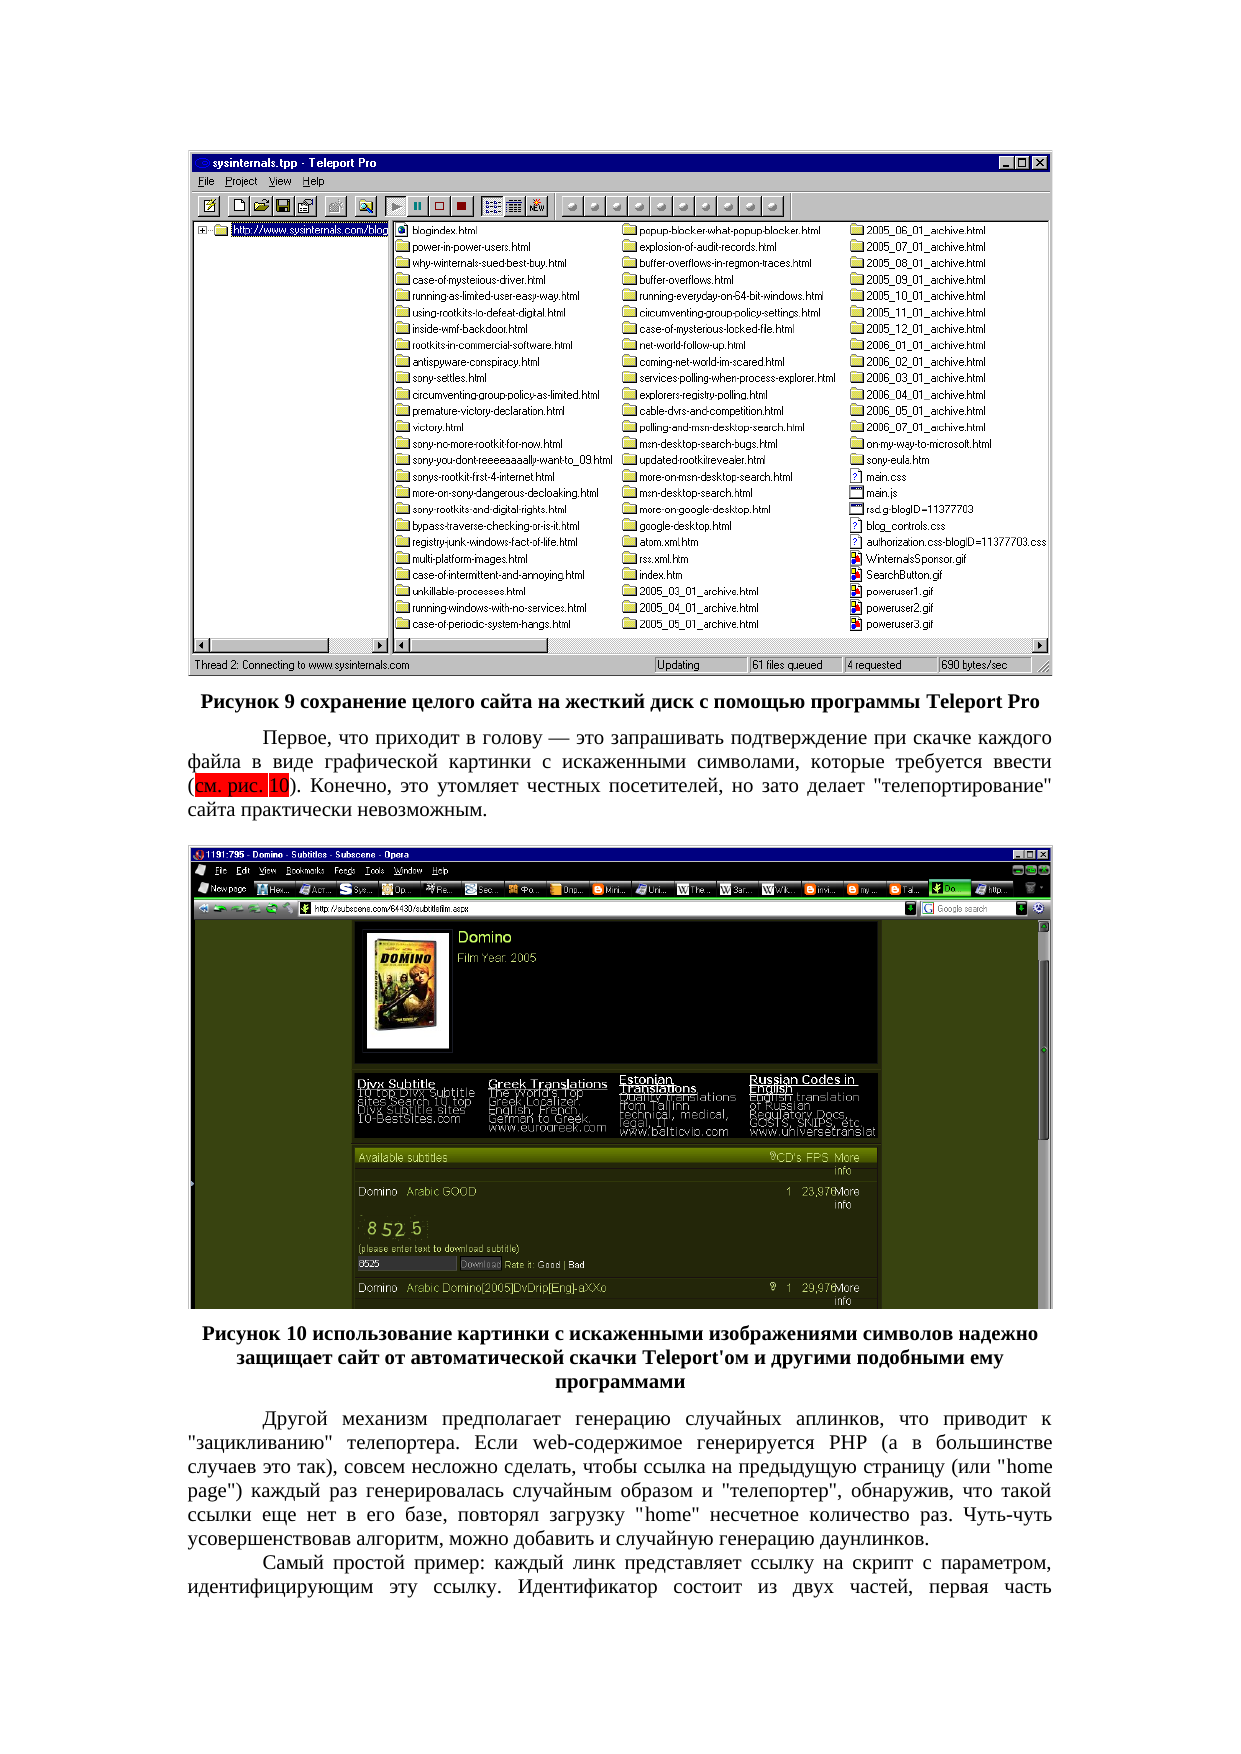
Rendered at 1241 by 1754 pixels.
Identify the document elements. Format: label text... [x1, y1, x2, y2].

text Рисунок 9 сохранение целого сайта на жесткий диск с помощью программы Teleport Pro [187, 689, 1053, 713]
text Самый простой пример: каждый линк представляет ссылку на скрипт с параметром, идентифицирующим эту ссылку. Идентификатор состоит из двух частей, первая часть [187, 1550, 1053, 1598]
picture [188, 150, 1053, 676]
picture [188, 845, 1053, 1309]
text Рисунок 10 использование картинки с искаженными изображениями символов надежно защищает сайт от автоматической скачки Teleport'ом и другими подобными ему программами [187, 1321, 1053, 1393]
text Другой механизм предполагает генерацию случайных аплинков, что приводит к "зацикливанию" телепортера. Если web-содержимое генерируется PHP (а в большинстве случаев это так), совсем несложно сделать, чтобы ссылка на предыдущую страницу (или "home page") каждый раз генерировалась случайным образом и "телепортер", обнаружив, что такой ссылки еще нет в его базе, повторял загрузку "home" несчетное количество раз. Чуть-чуть усовершенствовав алгоритм, можно добавить и случайную генерацию даунлинков. [187, 1406, 1053, 1550]
text Первое, что приходит в голову — это запрашивать подтверждение при скачке каждого файла в виде графической картинки с искаженными символами, которые требуется ввести (см. рис. 10). Конечно, это утомляет честных посетителей, но зато делает "телепортирование" сайта практически невозможным. [187, 725, 1053, 821]
